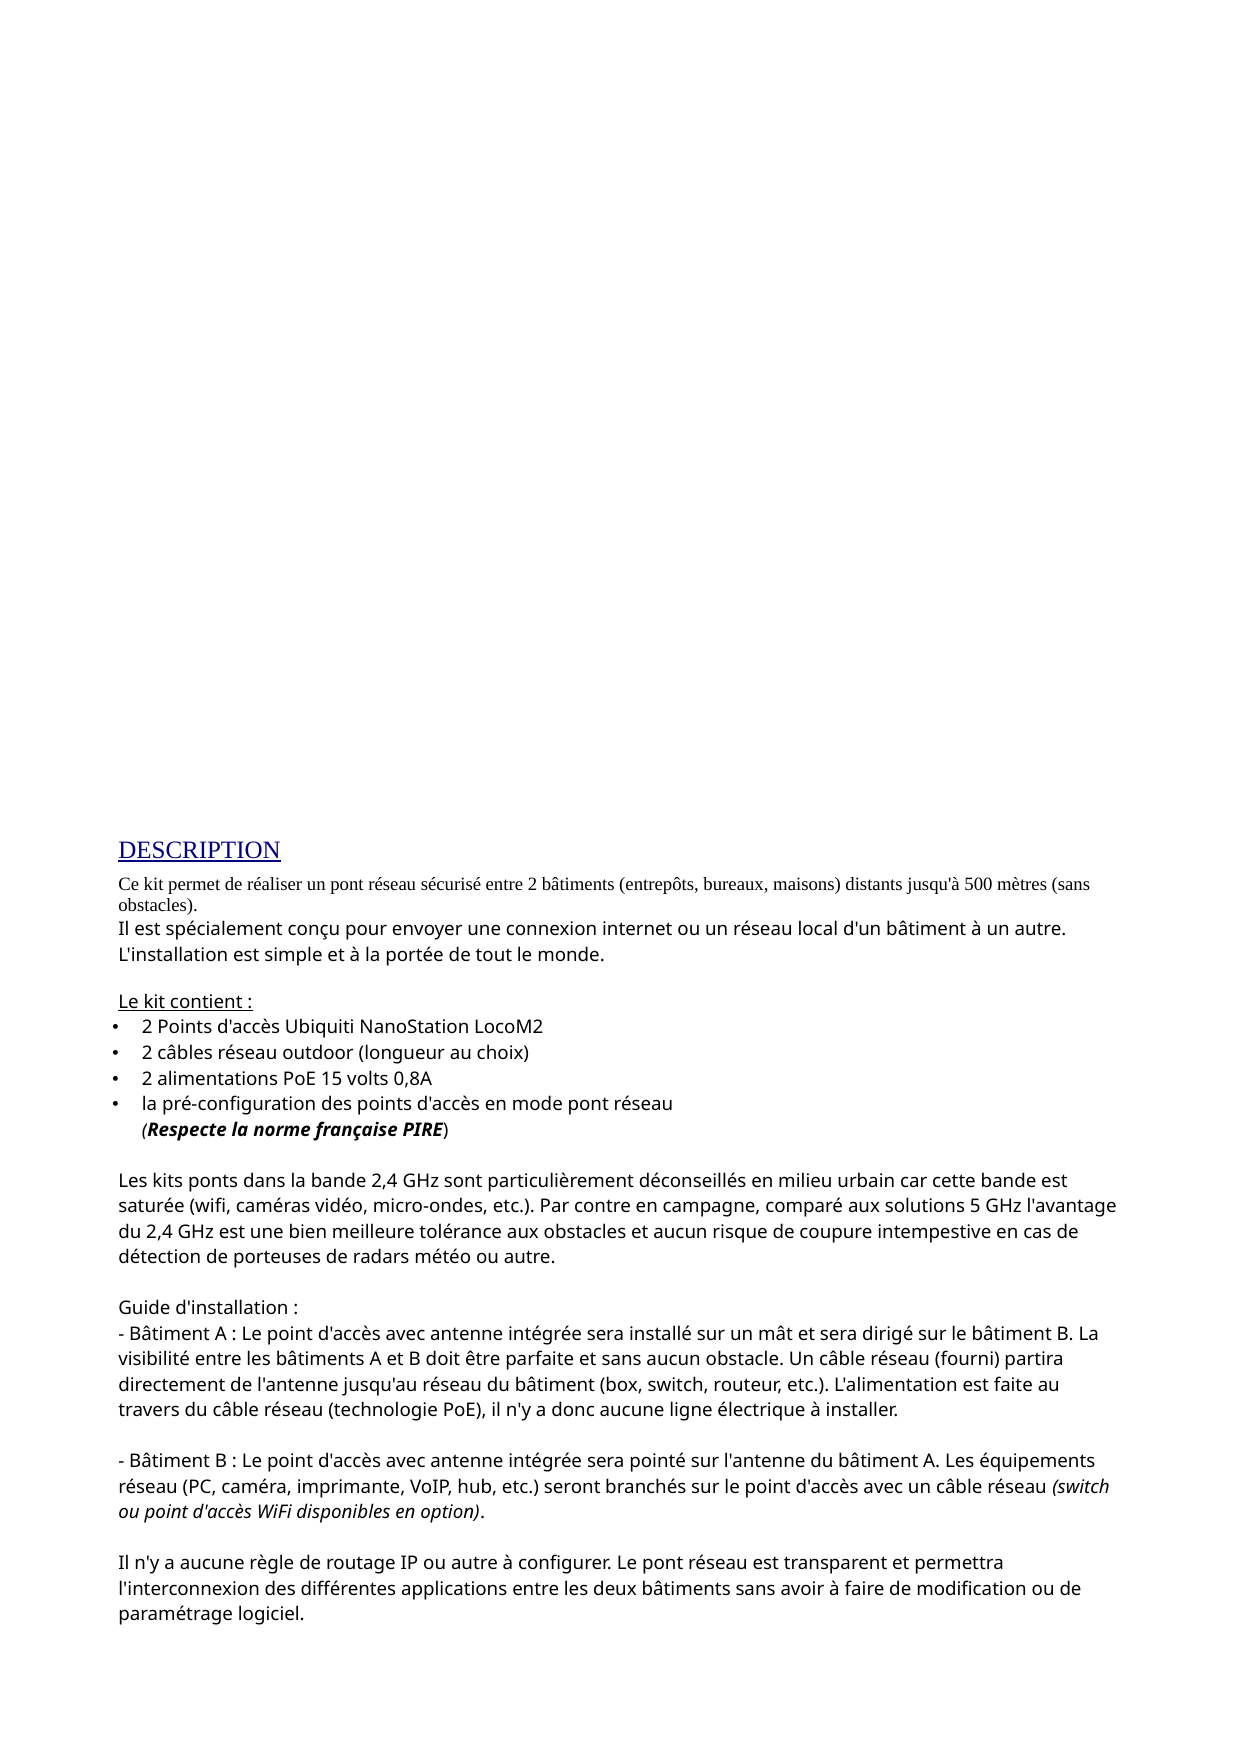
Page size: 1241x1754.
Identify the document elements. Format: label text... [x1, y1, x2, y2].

text Le kit contient : [118, 988, 1122, 1014]
text - Bâtiment A : Le point d'accès avec antenne intégrée sera installé sur un mât et sera dirigé sur le bâtiment B. La visibilité entre les bâtiments A et B doit être parfaite et sans aucun obstacle. Un câble réseau (fourni) partira directement de l'antenne jusqu'au réseau du bâtiment (box, switch, routeur, etc.). L'alimentation est faite au travers du câble réseau (technologie PoE), il n'y a donc aucune ligne électrique à installer. - Bâtiment B : Le point d'accès avec antenne intégrée sera pointé sur l'antenne du bâtiment A. Les équipements réseau (PC, caméra, imprimante, VoIP, hub, etc.) seront branchés sur le point d'accès avec un câble réseau (switch ou point d'accès WiFi disponibles en option). Il n'y a aucune règle de routage IP ou autre à configurer. Le pont réseau est transparent et permettra l'interconnexion des différentes applications entre les deux bâtiments sans avoir à faire de modification ou de paramétrage logiciel. [118, 1320, 1122, 1626]
text Ce kit permet de réaliser un pont réseau sécurisé entre 2 bâtiments (entrepôts, bureaux, maisons) distants jusqu'à 500 mètres (sans obstacles). [118, 872, 1122, 916]
text Il est spécialement conçu pour envoyer une connexion internet ou un réseau local d'un bâtiment à un autre. L'installation est simple et à la portée de tout le monde. [118, 916, 1122, 967]
list 2 câbles réseau outdoor (longueur au choix) [142, 1039, 1122, 1065]
list 2 alimentations PoE 15 volts 0,8A [142, 1065, 1122, 1090]
list la pré-configuration des points d'accès en mode pont réseau (Respecte la norme française PIRE) [142, 1090, 1122, 1141]
list 2 Points d'accès Ubiquiti NanoStation LocoM2 [142, 1014, 1122, 1039]
text DESCRIPTION [118, 118, 1122, 864]
text Les kits ponts dans la bande 2,4 GHz sont particulièrement déconseillés en milieu urbain car cette bande est saturée (wifi, caméras vidéo, micro-ondes, etc.). Par contre en campagne, comparé aux solutions 5 GHz l'avantage du 2,4 GHz est une bien meilleure tolérance aux obstacles et aucun risque de coupure intempestive en cas de détection de porteuses de radars météo ou autre. Guide d'installation : [118, 1141, 1122, 1320]
